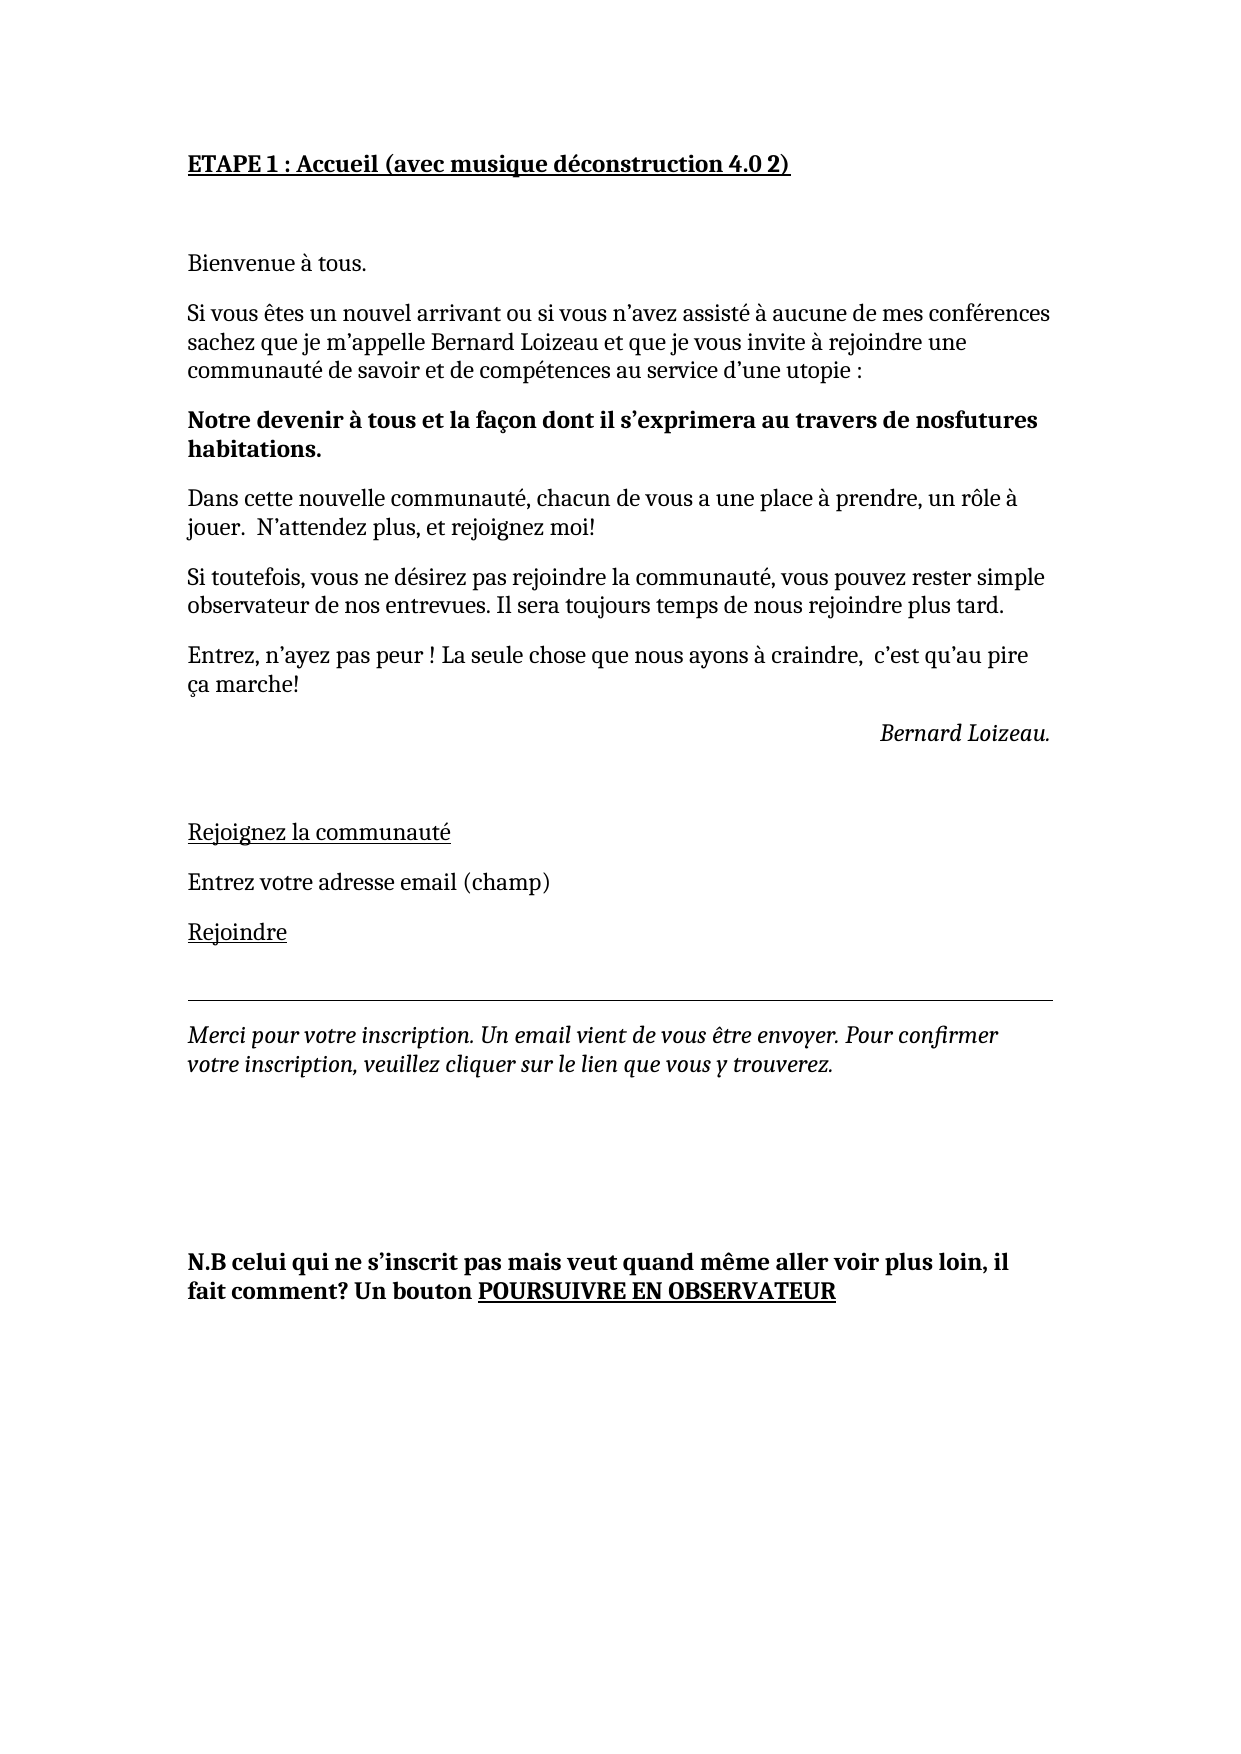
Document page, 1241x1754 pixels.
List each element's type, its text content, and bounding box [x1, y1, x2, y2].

text Rejoindre [187, 917, 1053, 946]
text Bernard Loizeau. [187, 719, 1053, 748]
text Si vous êtes un nouvel arrivant ou si vous n’avez assisté à aucune de mes conférences sachez que je m’appelle Bernard Loizeau et que je vous invite à rejoindre une communauté de savoir et de compétences au service d’une utopie : [187, 299, 1053, 385]
text Entrez votre adresse email (champ) [187, 868, 1053, 897]
text Bienvenue à tous. [187, 249, 1053, 278]
text Rejoignez la communauté [187, 818, 1053, 847]
text Entrez, n’ayez pas peur ! La seule chose que nous ayons à craindre, c’est qu’au pire ça marche! [187, 641, 1053, 698]
text N.B celui qui ne s’inscrit pas mais veut quand même aller voir plus loin, il fait comment? Un bouton POURSUIVRE EN OBSERVATEUR [187, 1248, 1053, 1306]
text Dans cette nouvelle communauté, chacun de vous a une place à prendre, un rôle à jouer. N’attendez plus, et rejoignez moi! [187, 484, 1053, 542]
text Merci pour votre inscription. Un email vient de vous être envoyer. Pour confirmer votre inscription, veuillez cliquer sur le lien que vous y trouverez. [187, 1021, 1053, 1078]
text ETAPE 1 : Accueil (avec musique déconstruction 4.0 2) [187, 150, 1053, 179]
text Si toutefois, vous ne désirez pas rejoindre la communauté, vous pouvez rester simple observateur de nos entrevues. Il sera toujours temps de nous rejoindre plus tard. [187, 562, 1053, 620]
text Notre devenir à tous et la façon dont il s’exprimera au travers de nosfutures habitations. [187, 406, 1053, 463]
